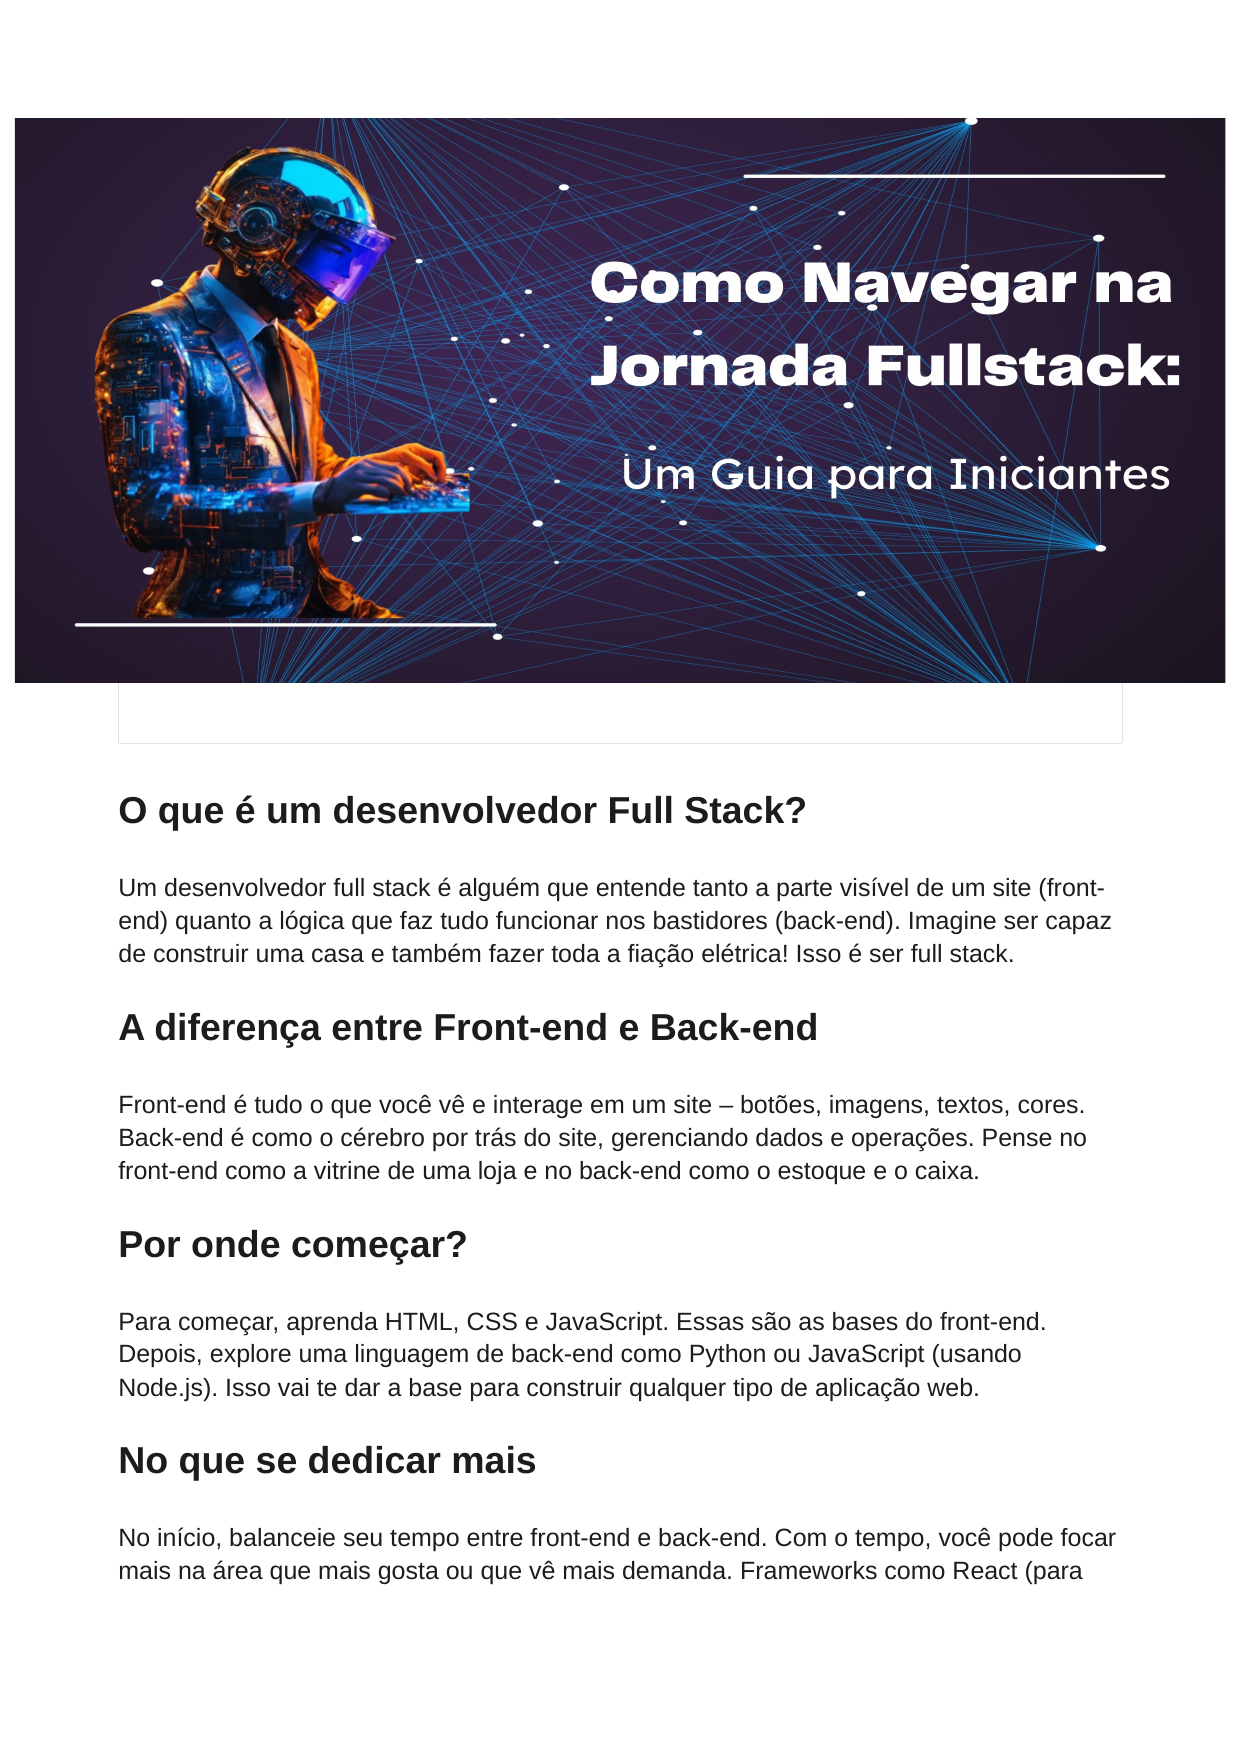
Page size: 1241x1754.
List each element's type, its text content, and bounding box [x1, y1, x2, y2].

subtitle Por onde começar? [118, 1222, 1122, 1265]
text Para começar, aprenda HTML, CSS e JavaScript. Essas são as bases do front-end. Depois, explore uma linguagem de back-end como Python ou JavaScript (usando Node.js). Isso vai te dar a base para construir qualquer tipo de aplicação web. [118, 1306, 1122, 1401]
picture [14, 118, 1226, 683]
subtitle A diferença entre Front-end e Back-end [118, 1005, 1122, 1048]
subtitle O que é um desenvolvedor Full Stack? [118, 788, 1122, 831]
subtitle No que se dedicar mais [118, 1438, 1122, 1482]
text Um desenvolvedor full stack é alguém que entende tanto a parte visível de um site (front-end) quanto a lógica que faz tudo funcionar nos bastidores (back-end). Imagine ser capaz de construir uma casa e também fazer toda a fiação elétrica! Isso é ser full stack. [118, 873, 1122, 968]
text No início, balanceie seu tempo entre front-end e back-end. Com o tempo, você pode focar mais na área que mais gosta ou que vê mais demanda. Frameworks como React (para [118, 1523, 1122, 1585]
text Front-end é tudo o que você vê e interage em um site – botões, imagens, textos, cores. Back-end é como o cérebro por trás do site, gerenciando dados e operações. Pense no front-end como a vitrine de uma loja e no back-end como o estoque e o caixa. [118, 1090, 1122, 1184]
